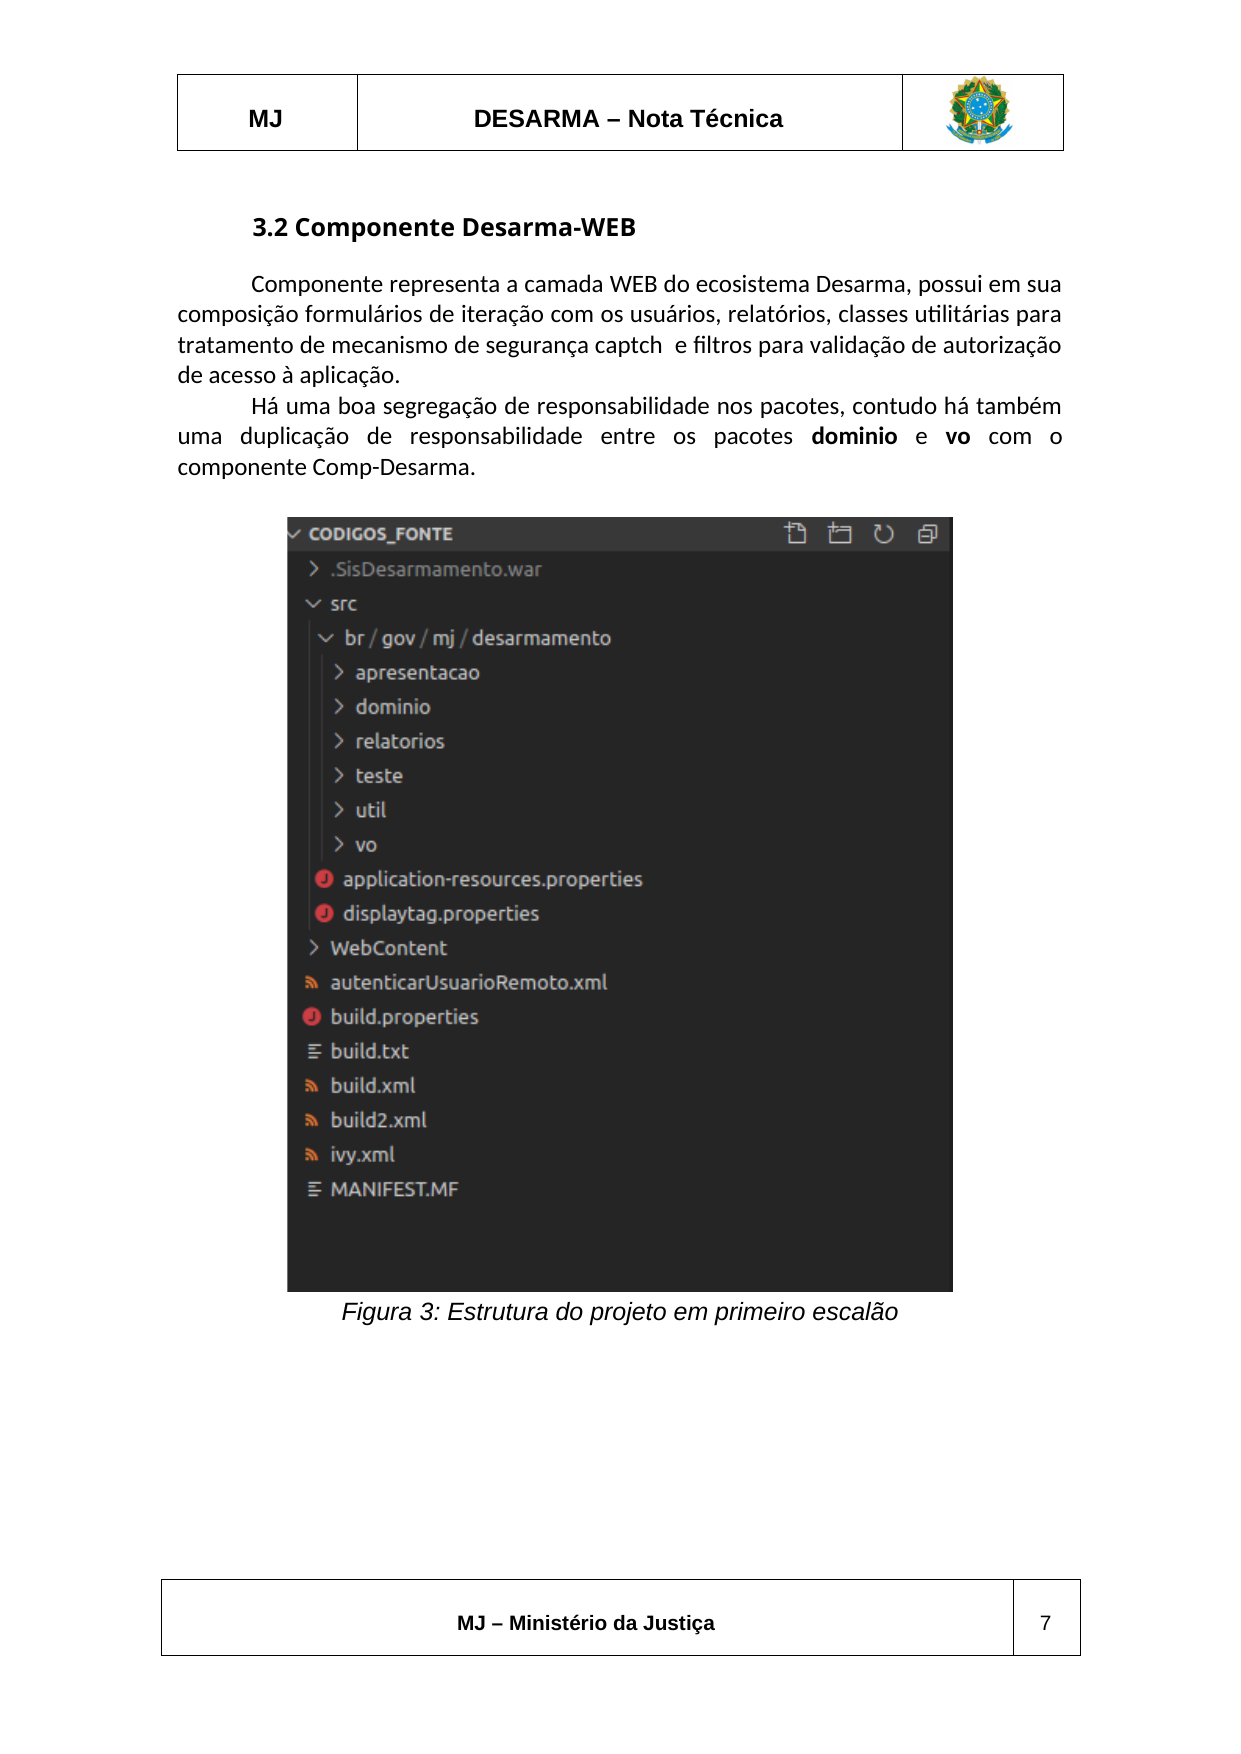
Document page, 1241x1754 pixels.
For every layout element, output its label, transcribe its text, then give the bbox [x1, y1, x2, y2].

picture [287, 517, 953, 1292]
text Componente representa a camada WEB do ecosistema Desarma, possui em sua composição formulários de iteração com os usuários, relatórios, classes utilitárias para tratamento de mecanismo de segurança captch e filtros para validação de autorização de acesso à aplicação. [401, 359, 1063, 390]
subtitle 3.2 Componente Desarma-WEB [636, 210, 1063, 244]
text Há uma boa segregação de responsabilidade nos pacotes, contudo há também uma duplicação de responsabilidade entre os pacotes dominio e vo com o componente Comp-Desarma. [476, 451, 1063, 481]
text Figura 3: Estrutura do projeto em primeiro escalão [287, 1292, 953, 1325]
picture [944, 75, 1020, 149]
subtitle 3.2 Componente Desarma-WEB [177, 210, 252, 244]
